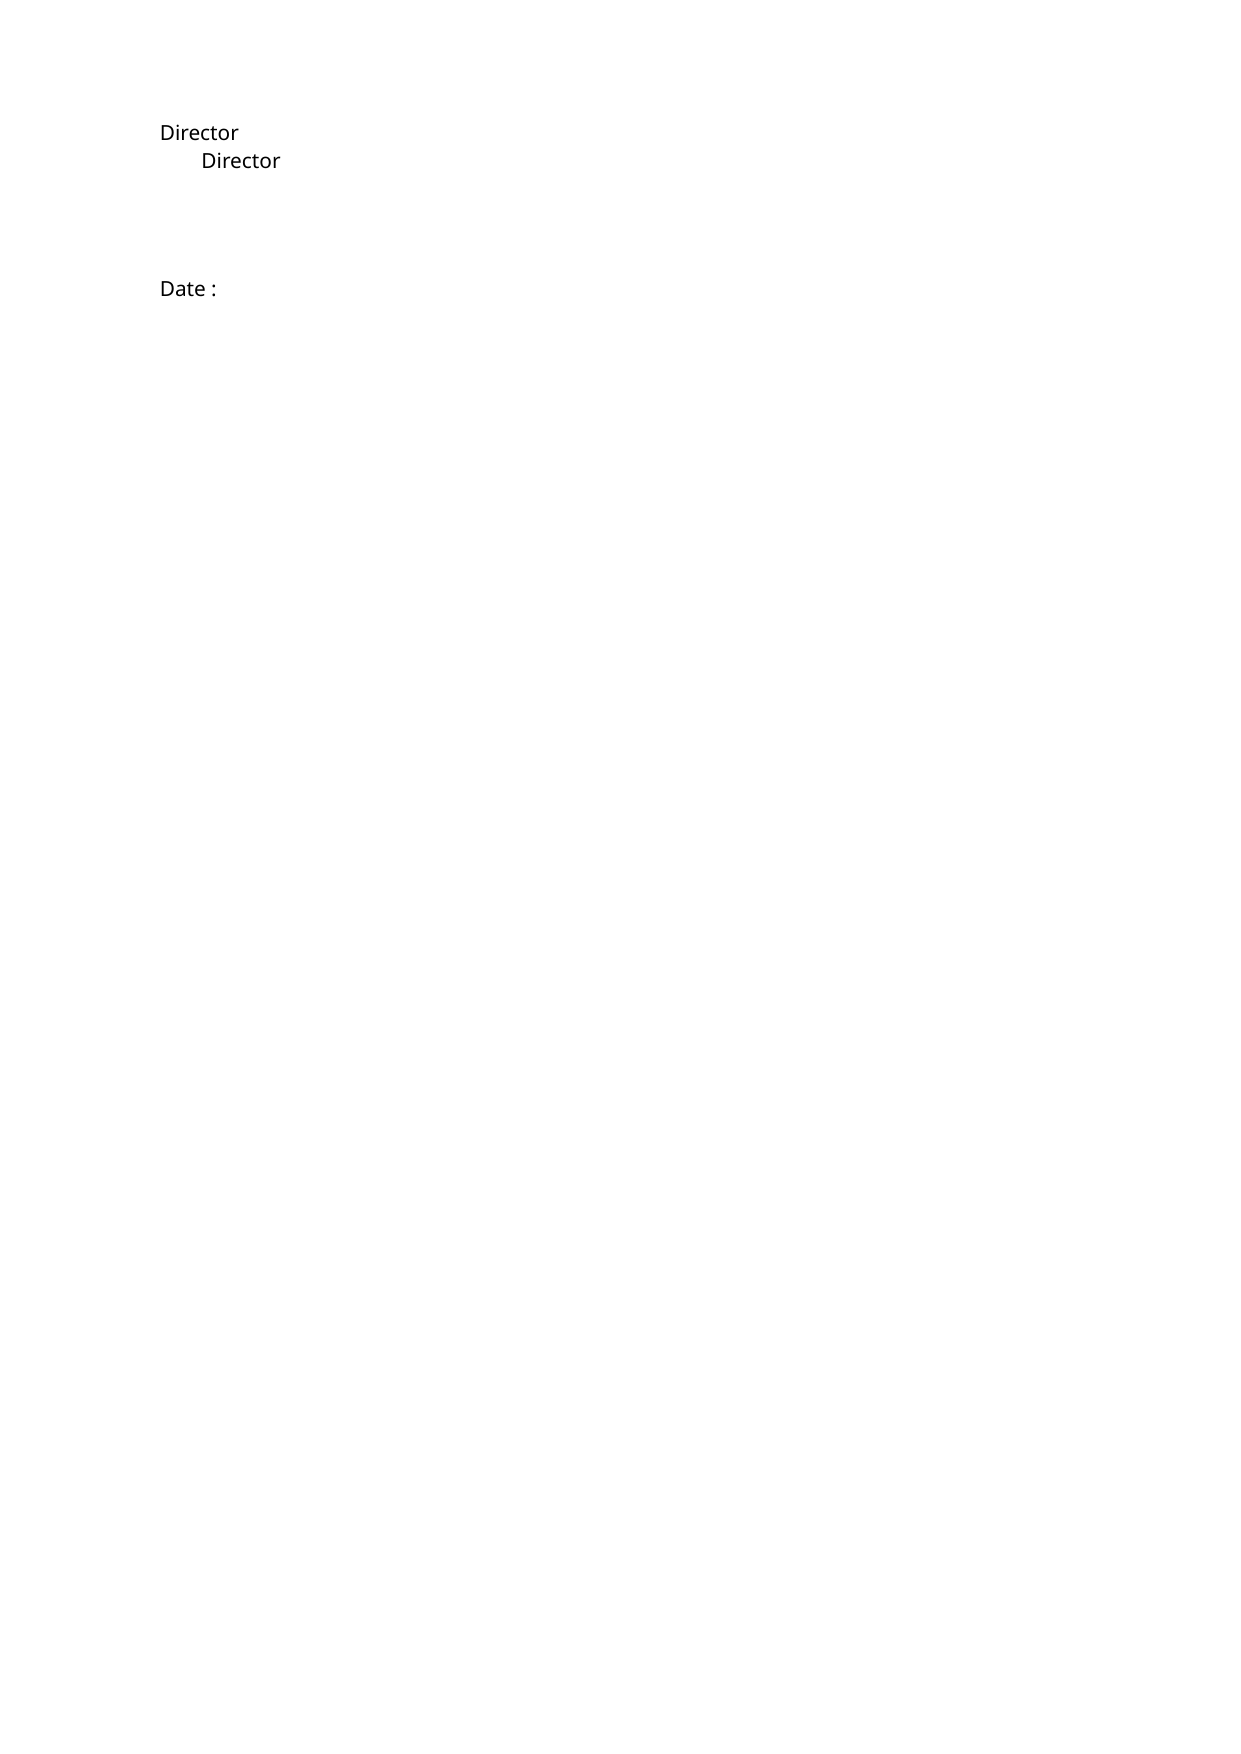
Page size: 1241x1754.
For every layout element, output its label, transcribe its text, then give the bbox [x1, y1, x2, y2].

text </for> [159, 175, 1087, 203]
text Director <if test="line['director2']!=''">Director</if> [159, 118, 1087, 175]
text Date : <get_datenow()> [159, 274, 1087, 303]
